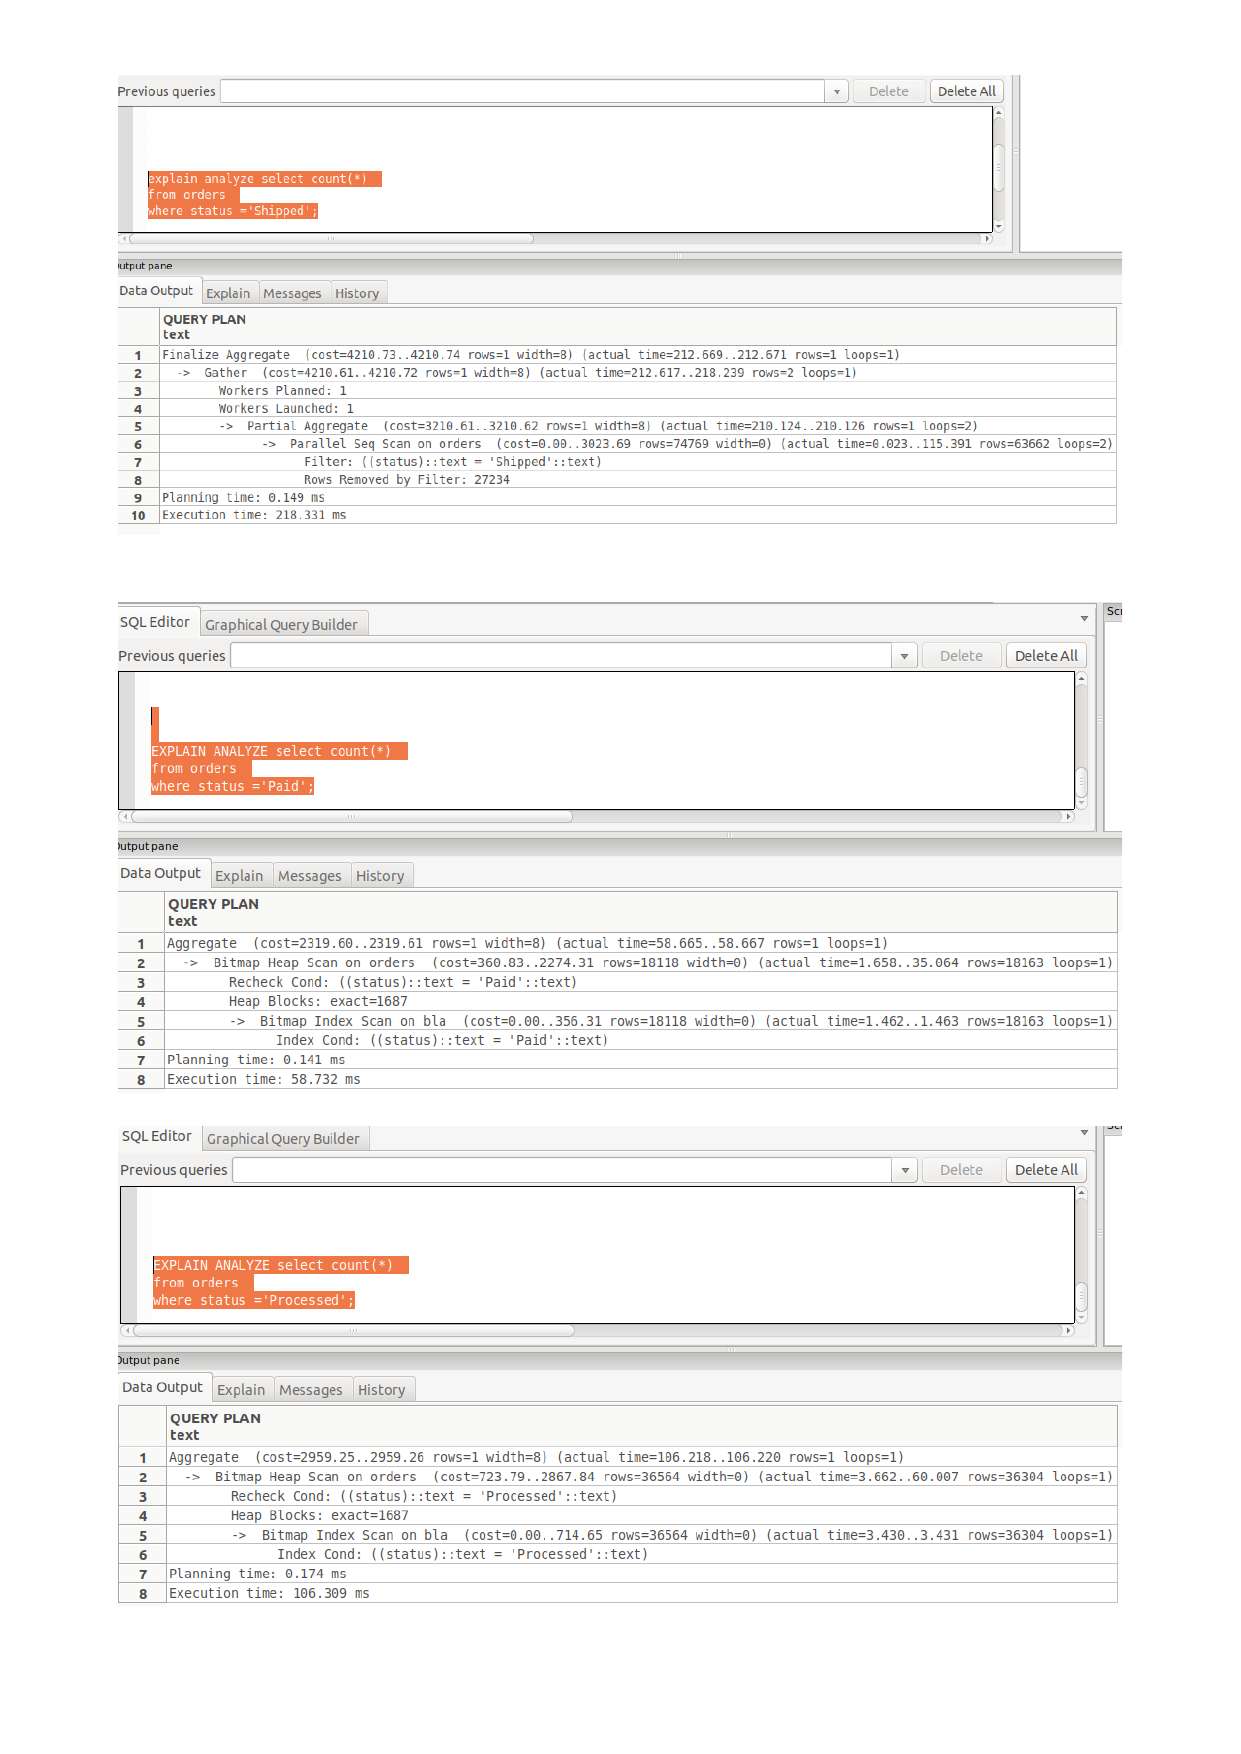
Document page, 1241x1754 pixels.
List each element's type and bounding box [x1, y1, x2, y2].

picture [118, 1126, 1123, 1607]
picture [118, 75, 1123, 535]
picture [118, 602, 1123, 1093]
